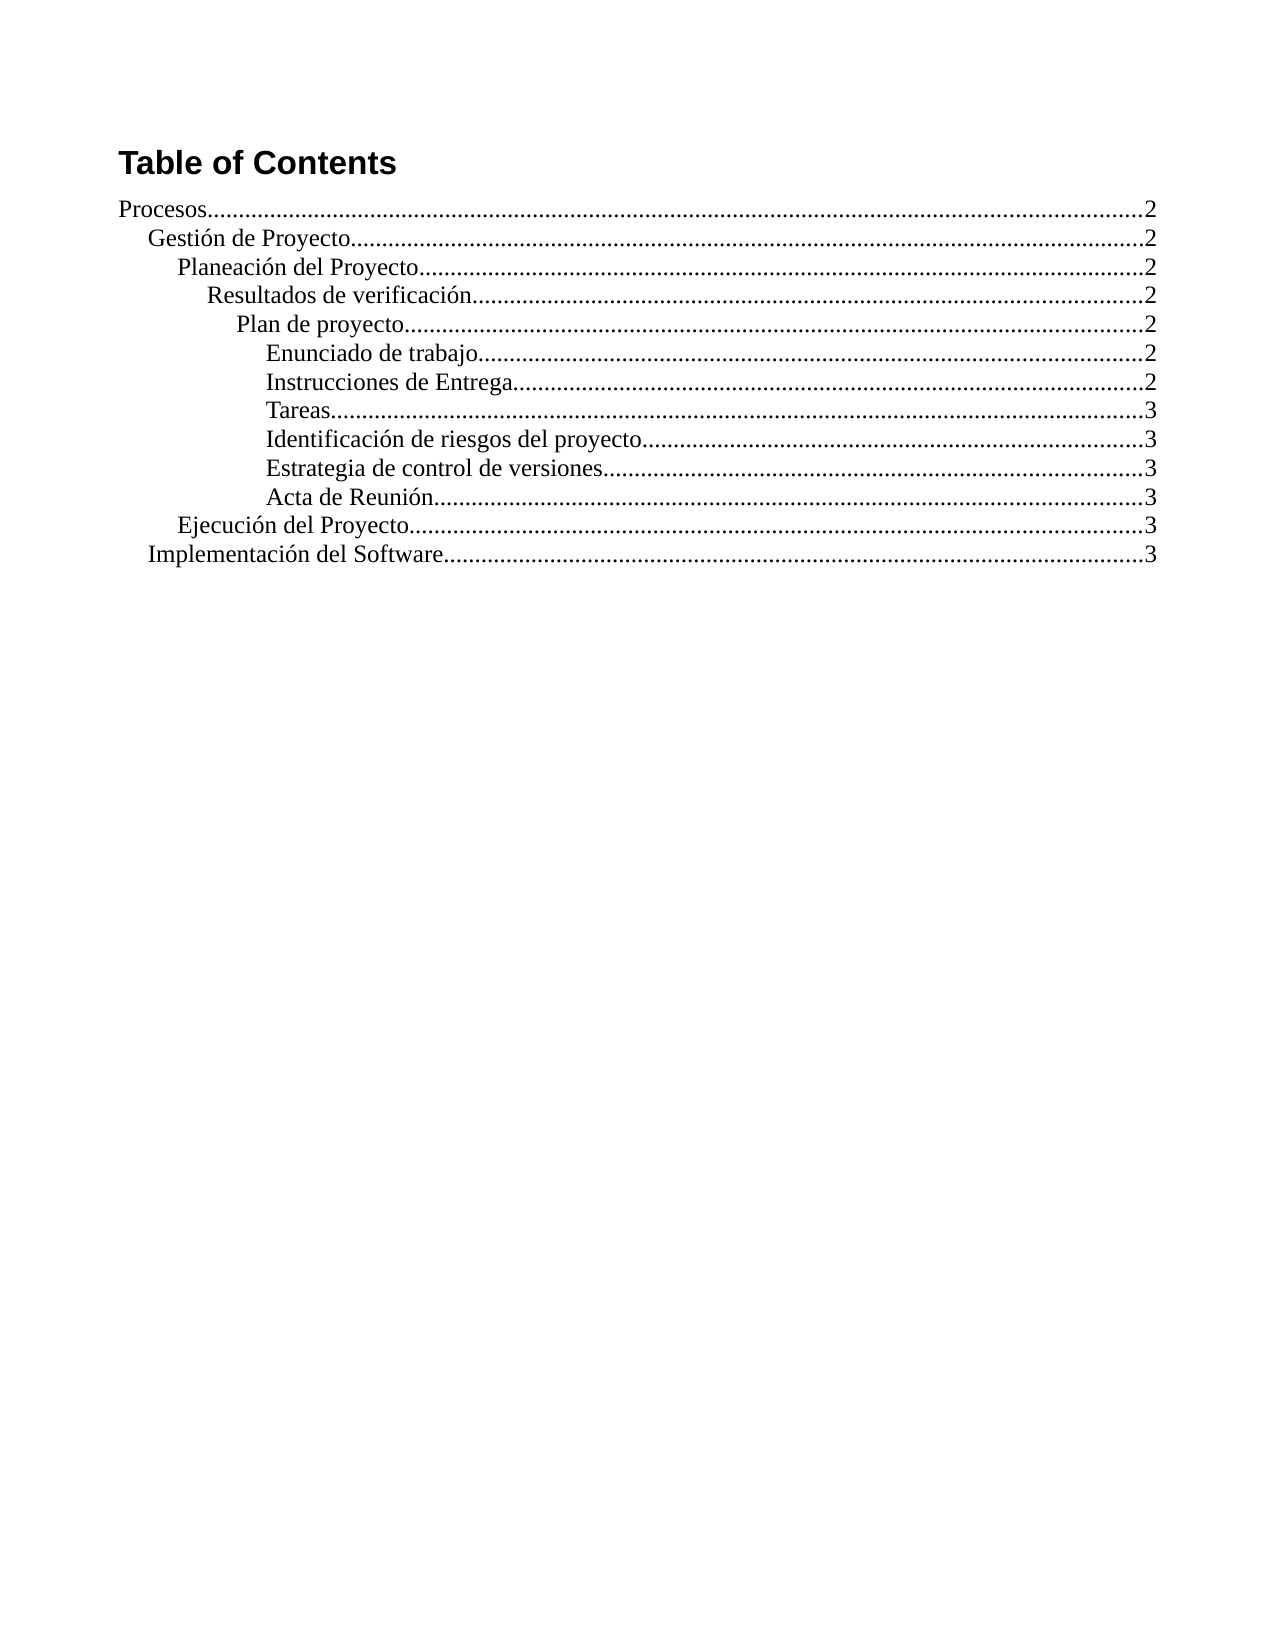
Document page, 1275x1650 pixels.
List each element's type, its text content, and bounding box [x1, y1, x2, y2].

subtitle Table of Contents [118, 143, 1157, 182]
text Resultados de verificación 2 [207, 280, 1157, 309]
text Gestión de Proyecto 2 [148, 223, 1157, 252]
text Identificación de riesgos del proyecto 3 [266, 424, 1157, 453]
text Instrucciones de Entrega 2 [266, 367, 1157, 395]
text Plan de proyecto 2 [236, 309, 1157, 338]
text Procesos 2 [118, 194, 1157, 223]
text Planeación del Proyecto 2 [177, 252, 1157, 280]
text Acta de Reunión 3 [266, 482, 1157, 510]
text Tareas 3 [266, 395, 1157, 424]
text Ejecución del Proyecto 3 [177, 510, 1157, 539]
text Estrategia de control de versiones 3 [266, 453, 1157, 482]
text Enunciado de trabajo 2 [266, 338, 1157, 367]
text Implementación del Software 3 [148, 539, 1157, 568]
